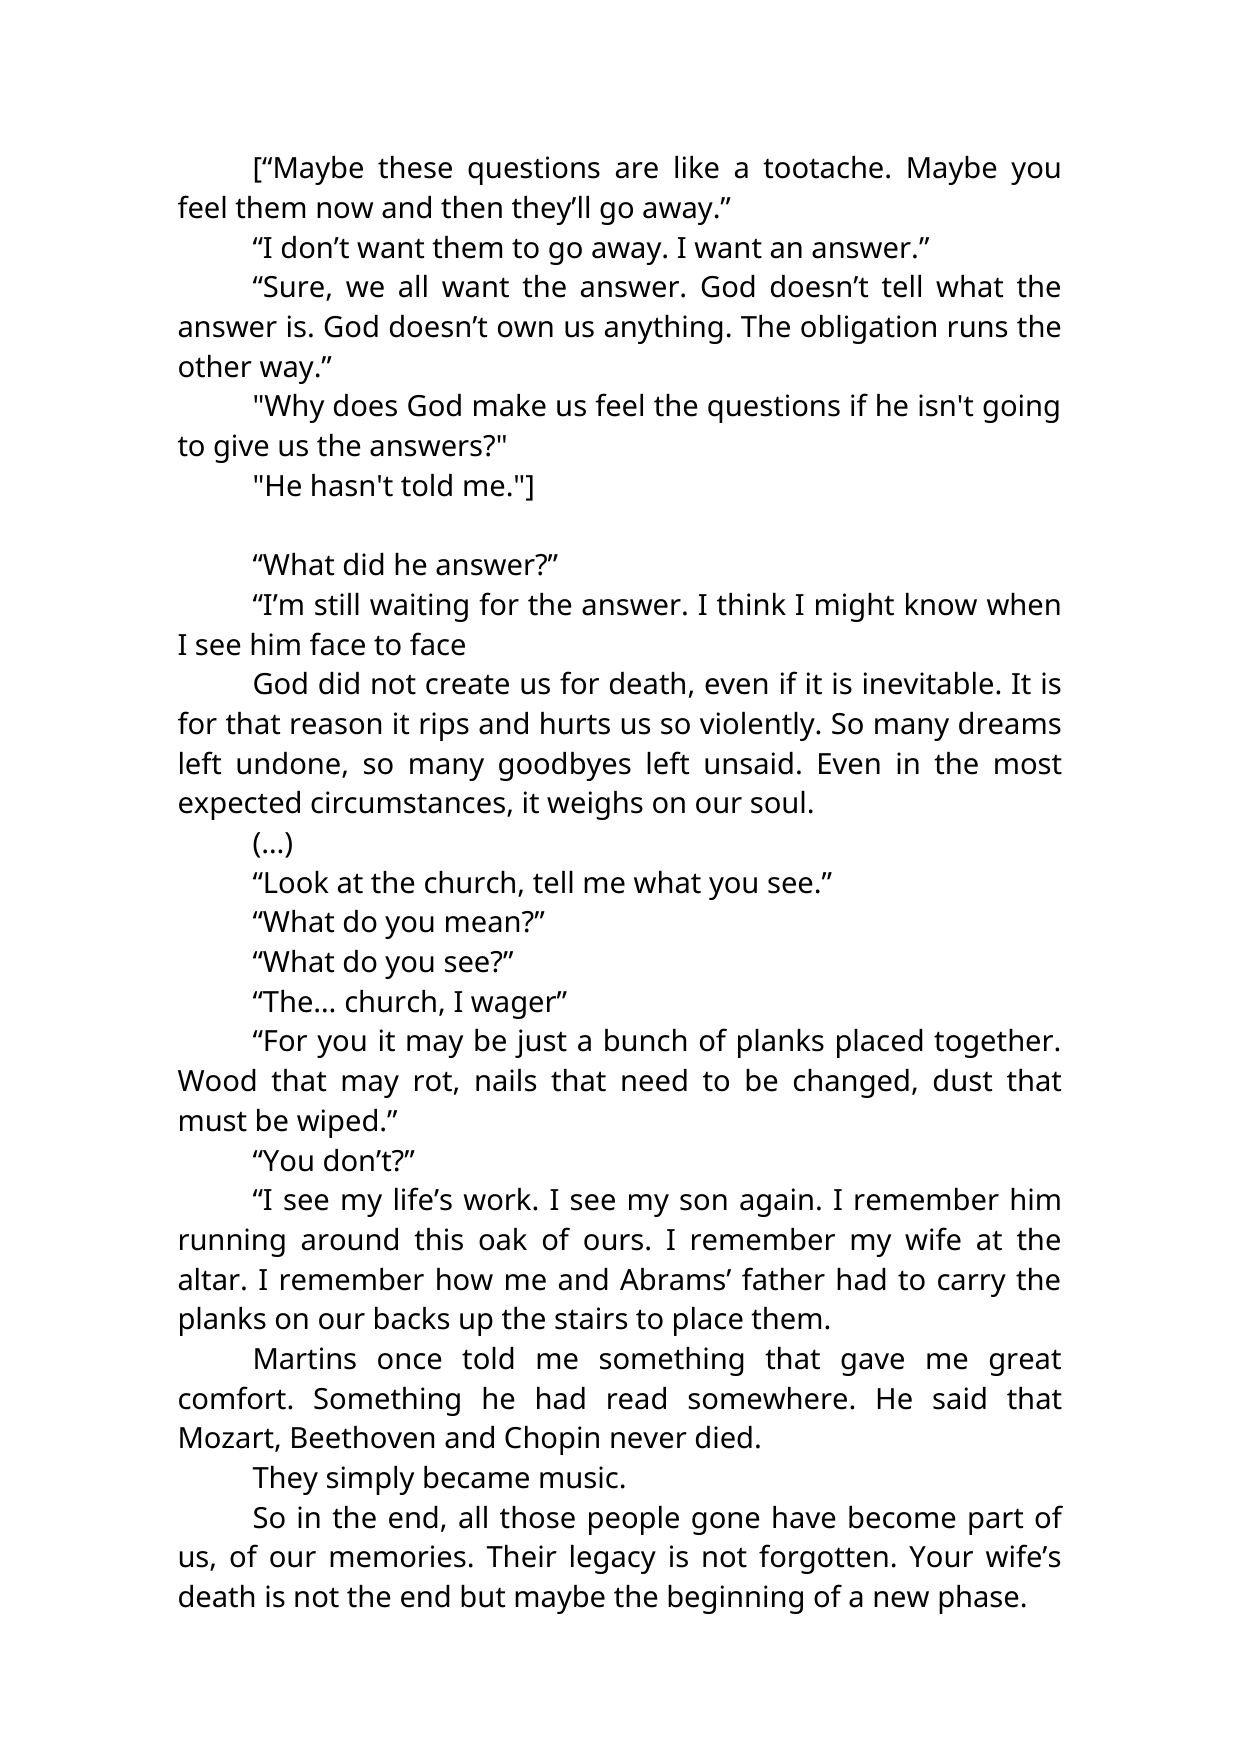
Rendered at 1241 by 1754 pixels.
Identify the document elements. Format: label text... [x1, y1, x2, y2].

text “Sure, we all want the answer. God doesn’t tell what the answer is. God doesn’t own us anything. The obligation runs the other way.” [177, 267, 1063, 386]
text “You don’t?” [177, 1140, 1063, 1179]
text “I don’t want them to go away. I want an answer.” [177, 227, 1063, 267]
text God did not create us for death, even if it is inevitable. It is for that reason it rips and hurts us so violently. So many dreams left undone, so many goodbyes left unsaid. Even in the most expected circumstances, it weighs on our soul. [177, 663, 1063, 822]
text They simply became music. [177, 1457, 1063, 1497]
text (…) [177, 822, 1063, 862]
text “What do you mean?” [177, 902, 1063, 941]
text “For you it may be just a bunch of planks placed together. Wood that may rot, nails that need to be changed, dust that must be wiped.” [177, 1021, 1063, 1140]
text “What did he answer?” [177, 544, 1063, 584]
text [“Maybe these questions are like a tootache. Maybe you feel them now and then they’ll go away.” [177, 148, 1063, 227]
text “I see my life’s work. I see my son again. I remember him running around this oak of ours. I remember my wife at the altar. I remember how me and Abrams’ father had to carry the planks on our backs up the stairs to place them. [177, 1179, 1063, 1338]
text “What do you see?” [177, 941, 1063, 981]
text “I’m still waiting for the answer. I think I might know when I see him face to face [177, 584, 1063, 663]
text Martins once told me something that gave me great comfort. Something he had read somewhere. He said that Mozart, Beethoven and Chopin never died. [177, 1338, 1063, 1457]
text "Why does God make us feel the questions if he isn't going to give us the answers?" [177, 386, 1063, 465]
text So in the end, all those people gone have become part of us, of our memories. Their legacy is not forgotten. Your wife’s death is not the end but maybe the beginning of a new phase. [177, 1497, 1063, 1616]
text “Look at the church, tell me what you see.” [177, 862, 1063, 902]
text “The… church, I wager” [177, 981, 1063, 1021]
text "He hasn't told me."] [177, 465, 1063, 505]
